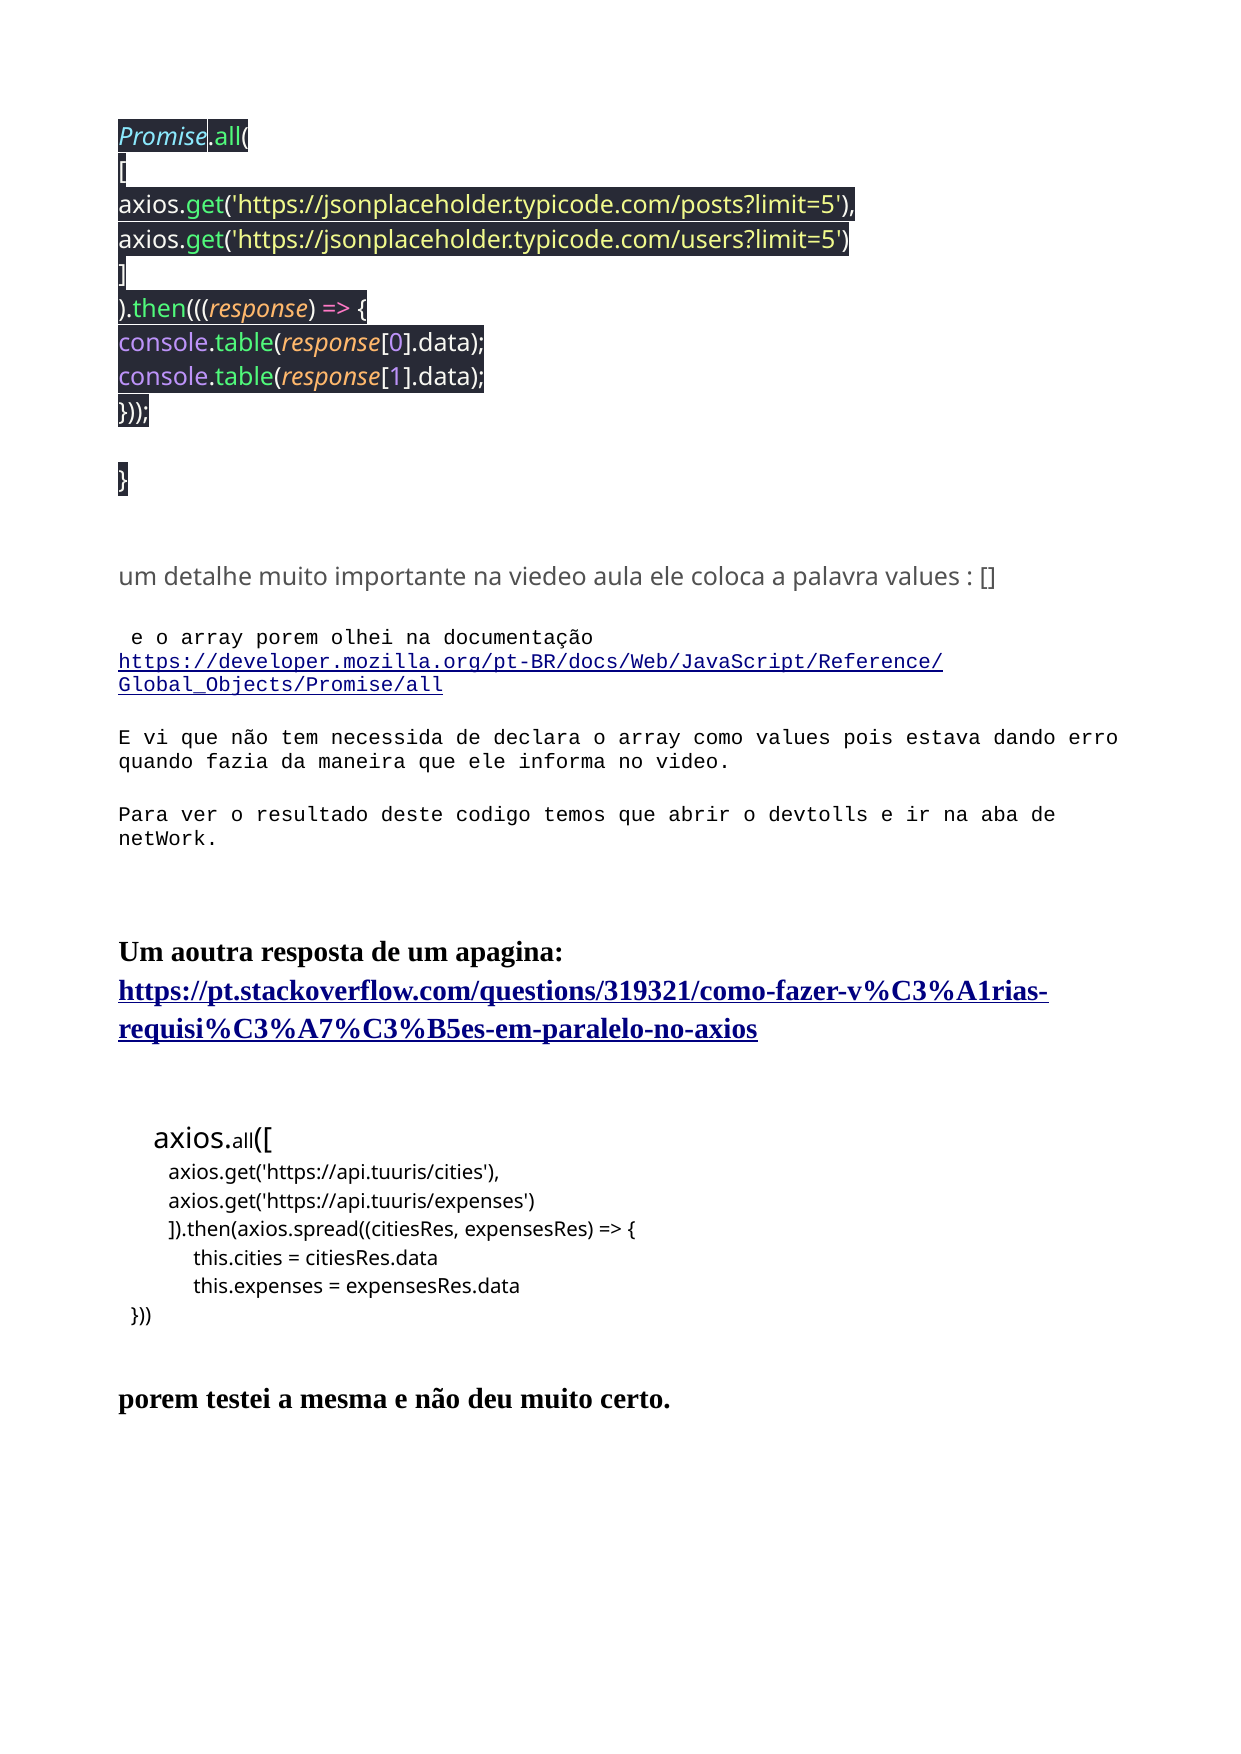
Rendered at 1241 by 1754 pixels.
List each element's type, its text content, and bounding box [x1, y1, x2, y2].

text console.table(response[1].data); [118, 359, 1122, 393]
text console.table(response[0].data); [118, 324, 1122, 359]
text ] [118, 256, 1122, 290]
text })); [118, 393, 1122, 427]
text Um aoutra resposta de um apagina: https://pt.stackoverflow.com/questions/319321/como-fazer-v%C3%A1rias-requisi%C3%A7%C3%B5es-em-paralelo-no-axios [118, 934, 1122, 1045]
text axios.get('https://api.tuuris/expenses') [118, 1186, 1122, 1214]
text axios.get('https://api.tuuris/cities'), [118, 1157, 1122, 1186]
text um detalhe muito importante na viedeo aula ele coloca a palavra values : [] [118, 558, 1122, 592]
text this.expenses = expensesRes.data [118, 1271, 1122, 1300]
text axios.get('https://jsonplaceholder.typicode.com/posts?limit=5'), [118, 187, 1122, 221]
text Promise.all( [118, 118, 1122, 152]
text })) [118, 1300, 1122, 1328]
text ).then(((response) => { [118, 290, 1122, 324]
text ]).then(axios.spread((citiesRes, expensesRes) => { [118, 1214, 1122, 1243]
text Para ver o resultado deste codigo temos que abrir o devtolls e ir na aba de netWork. [118, 804, 1122, 851]
text this.cities = citiesRes.data [118, 1243, 1122, 1271]
text axios.all([ [118, 1117, 1122, 1157]
text E vi que não tem necessida de declara o array como values pois estava dando erro quando fazia da maneira que ele informa no video. [118, 727, 1122, 775]
text } [118, 462, 1122, 496]
text porem testei a mesma e não deu muito certo. [118, 1382, 1122, 1415]
text [ [118, 152, 1122, 187]
text axios.get('https://jsonplaceholder.typicode.com/users?limit=5') [118, 221, 1122, 256]
text e o array porem olhei na documentação https://developer.mozilla.org/pt-BR/docs/Web/JavaScript/Reference/Global_Objects/Promise/all [118, 627, 1122, 698]
